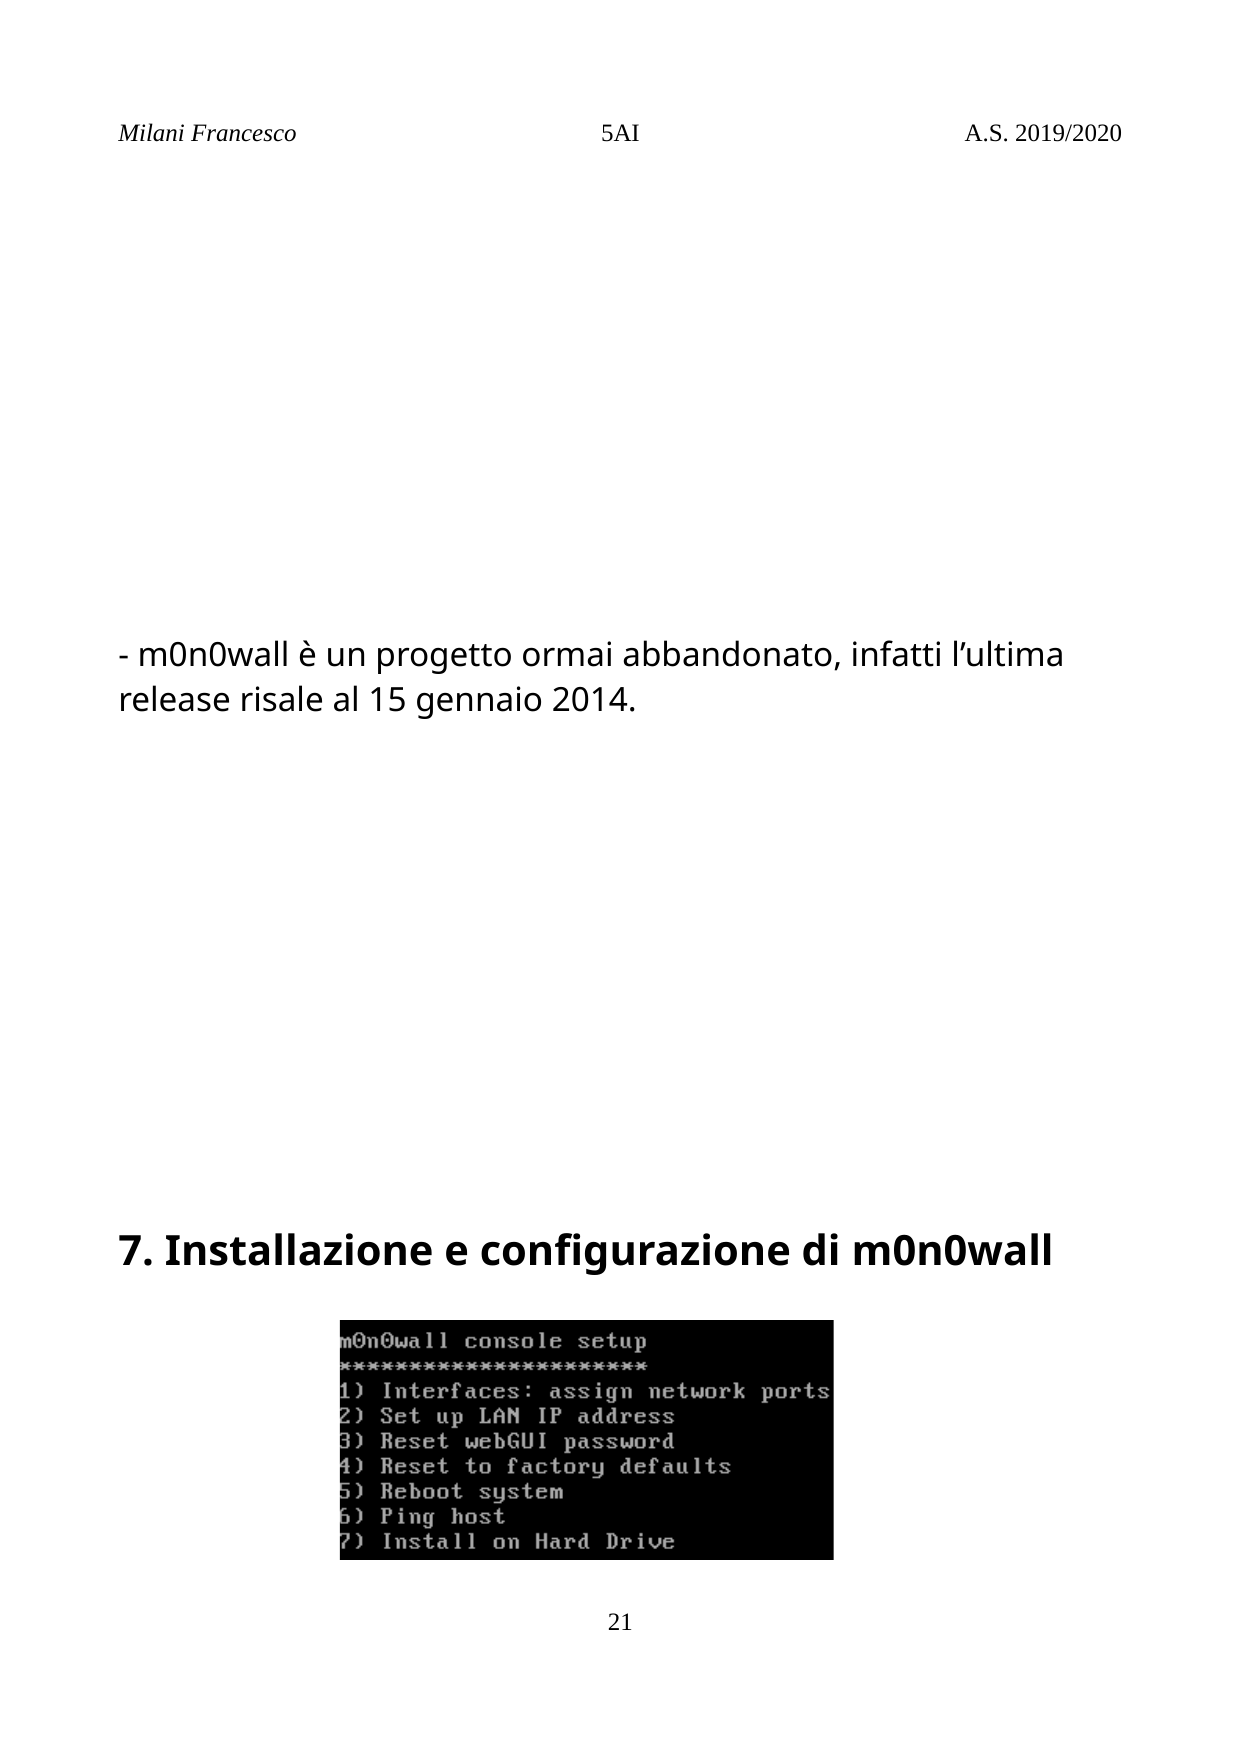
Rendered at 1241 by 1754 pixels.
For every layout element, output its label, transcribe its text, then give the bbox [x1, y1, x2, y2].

text - m0n0wall è un progetto ormai abbandonato, infatti l’ultima release risale al 15 gennaio 2014. [118, 631, 1122, 721]
text 7. Installazione e configurazione di m0n0wall [118, 1221, 1122, 1278]
picture [339, 1320, 834, 1560]
